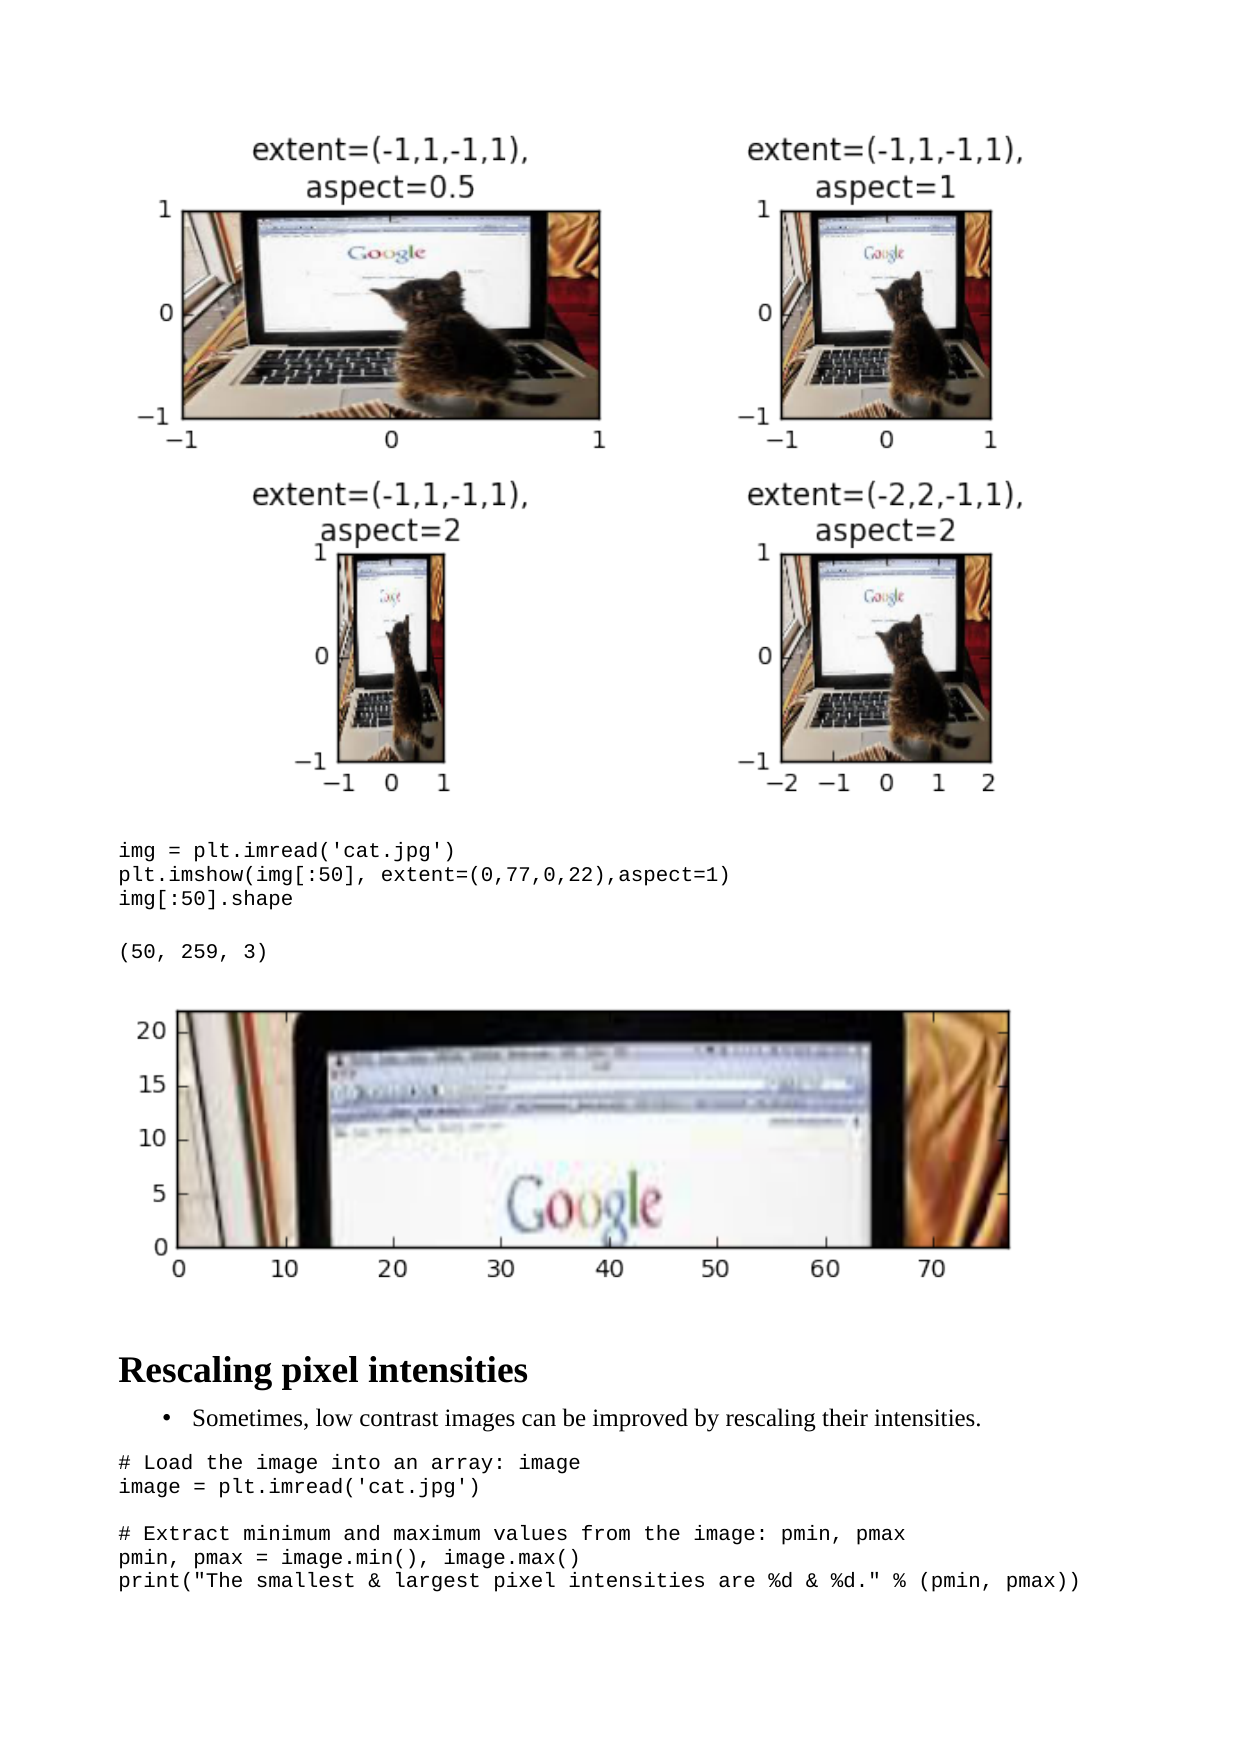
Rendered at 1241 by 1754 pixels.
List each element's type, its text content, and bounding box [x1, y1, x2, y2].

list Sometimes, low contrast images can be improved by rescaling their intensities. [162, 1403, 1122, 1432]
text plt.imshow(img[:50], extent=(0,77,0,22),aspect=1) [118, 864, 1122, 888]
text pmin, pmax = image.min(), image.max() [118, 1547, 1122, 1571]
text # Load the image into an array: image [118, 1452, 1122, 1476]
text img = plt.imread('cat.jpg') [118, 840, 1122, 864]
text img[:50].shape [118, 888, 1122, 911]
text (50, 259, 3) [118, 941, 1122, 964]
picture [118, 993, 1026, 1301]
subtitle Rescaling pixel intensities [118, 1348, 1122, 1391]
text print("The smallest & largest pixel intensities are %d & %d." % (pmin, pmax)) [118, 1571, 1122, 1594]
text image = plt.imread('cat.jpg') [118, 1476, 1122, 1499]
text # Extract minimum and maximum values from the image: pmin, pmax [118, 1523, 1122, 1547]
picture [118, 118, 1042, 815]
